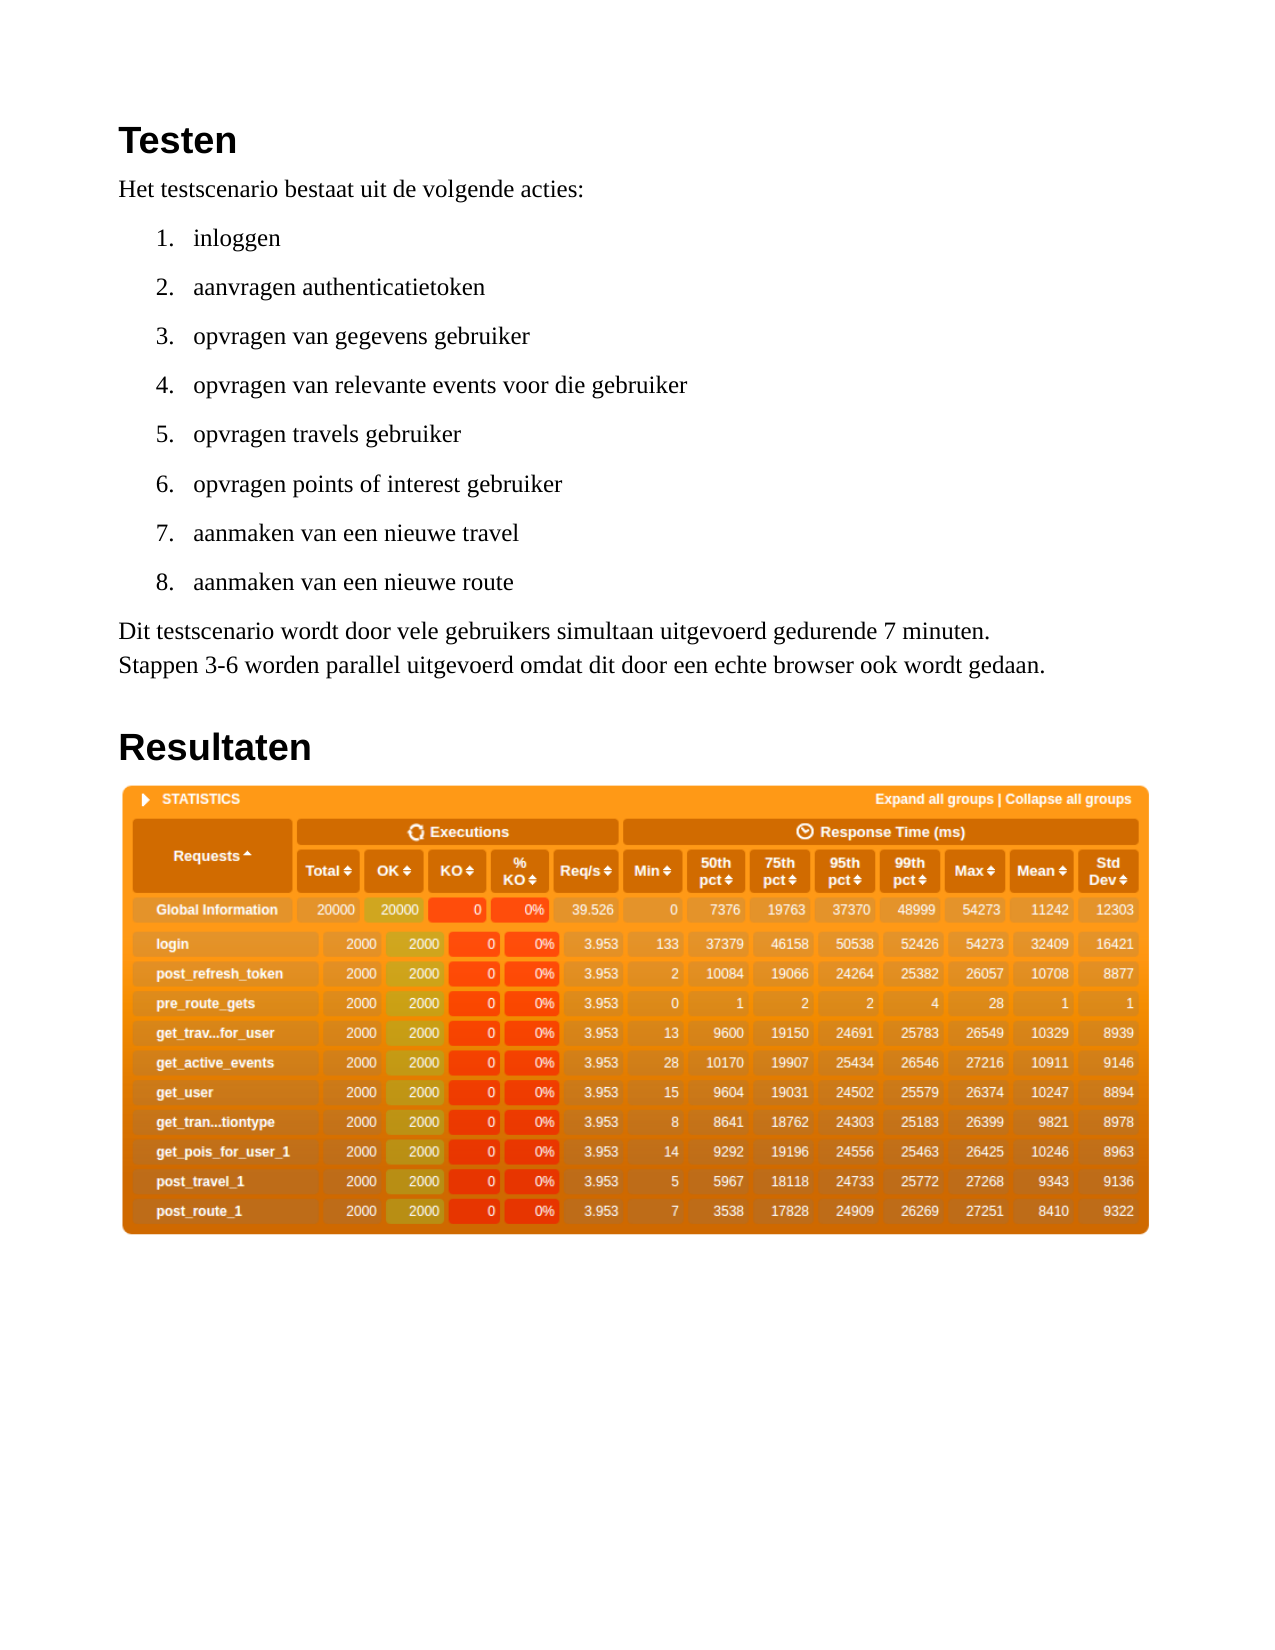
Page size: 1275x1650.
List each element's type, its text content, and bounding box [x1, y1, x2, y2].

subtitle Testen [118, 118, 1157, 162]
list inloggen [156, 223, 1157, 252]
list opvragen van gegevens gebruiker [156, 321, 1157, 350]
list aanmaken van een nieuwe travel [156, 518, 1157, 546]
list opvragen travels gebruiker [156, 419, 1157, 448]
list aanmaken van een nieuwe route [156, 567, 1157, 596]
subtitle Resultaten [118, 724, 1157, 768]
picture [118, 780, 1157, 1240]
text Dit testscenario wordt door vele gebruikers simultaan uitgevoerd gedurende 7 minuten. Stappen 3-6 worden parallel uitgevoerd omdat dit door een echte browser ook wordt gedaan. [118, 616, 1157, 679]
list opvragen van relevante events voor die gebruiker [156, 371, 1157, 399]
list opvragen points of interest gebruiker [156, 469, 1157, 497]
text Het testscenario bestaat uit de volgende acties: [118, 174, 1157, 203]
list aanvragen authenticatietoken [156, 272, 1157, 301]
